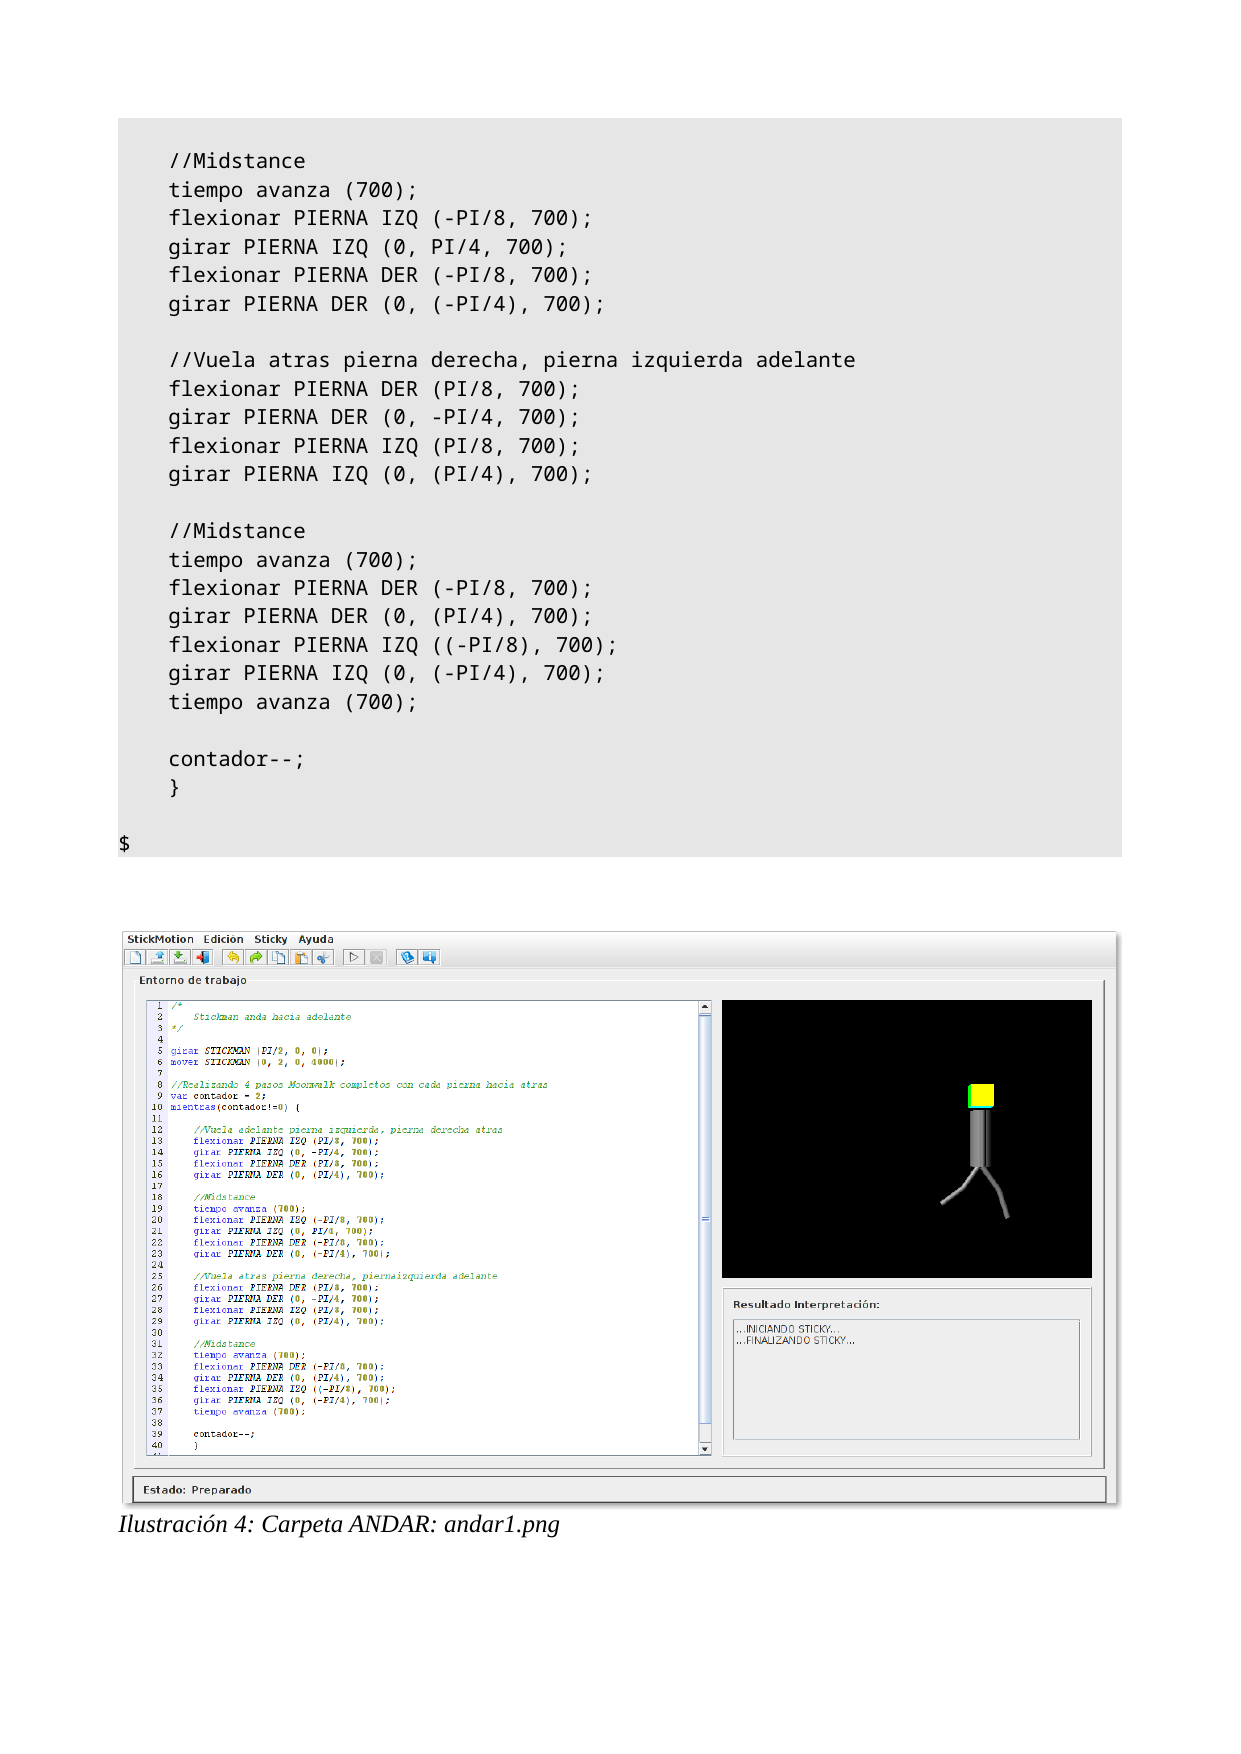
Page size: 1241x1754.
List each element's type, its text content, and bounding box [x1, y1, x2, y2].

text flexionar PIERNA IZQ ((-PI/8), 700); [118, 630, 1122, 658]
text flexionar PIERNA IZQ (PI/8, 700); [118, 431, 1122, 459]
text tiempo avanza (700); [118, 175, 1122, 203]
text contador--; [118, 744, 1122, 772]
text } [118, 772, 1122, 801]
text girar PIERNA IZQ (0, (PI/4), 700); [118, 459, 1122, 488]
text //Midstance [118, 147, 1122, 175]
text Ilustración 4: Carpeta ANDAR: andar1.png [118, 1510, 1122, 1538]
text //Vuela atras pierna derecha, pierna izquierda adelante [118, 346, 1122, 374]
text girar PIERNA DER (0, -PI/4, 700); [118, 402, 1122, 431]
text $ [118, 829, 1122, 857]
text girar PIERNA IZQ (0, PI/4, 700); [118, 232, 1122, 260]
text tiempo avanza (700); [118, 687, 1122, 715]
text girar PIERNA DER (0, (-PI/4), 700); [118, 289, 1122, 317]
text tiempo avanza (700); [118, 545, 1122, 573]
text flexionar PIERNA DER (-PI/8, 700); [118, 260, 1122, 289]
text girar PIERNA IZQ (0, (-PI/4), 700); [118, 658, 1122, 687]
text //Midstance [118, 516, 1122, 545]
text girar PIERNA DER (0, (PI/4), 700); [118, 602, 1122, 630]
text flexionar PIERNA DER (PI/8, 700); [118, 374, 1122, 402]
text flexionar PIERNA DER (-PI/8, 700); [118, 573, 1122, 602]
picture [118, 927, 1123, 1510]
text flexionar PIERNA IZQ (-PI/8, 700); [118, 203, 1122, 232]
